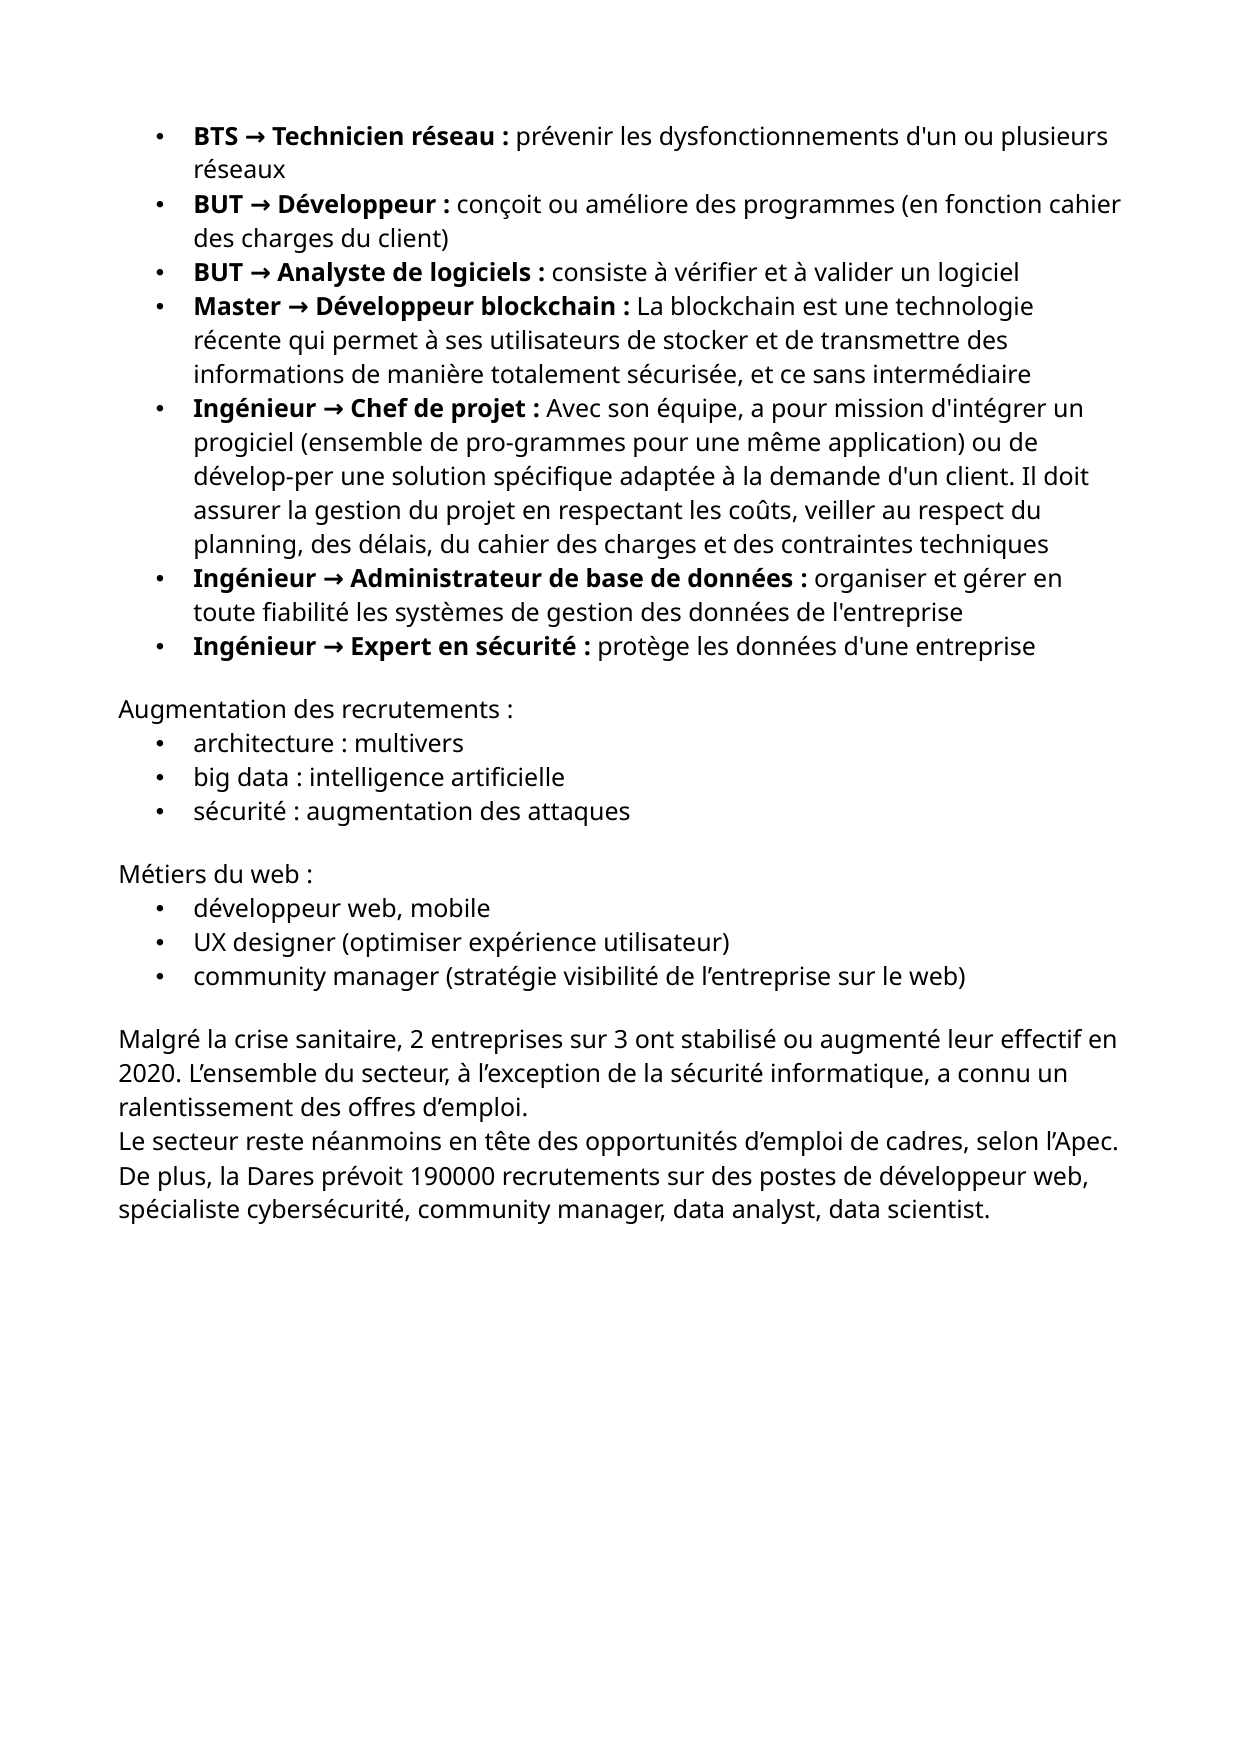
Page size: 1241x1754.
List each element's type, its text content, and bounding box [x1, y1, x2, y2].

list UX designer (optimiser expérience utilisateur) [156, 925, 1122, 959]
text Augmentation des recrutements : [118, 692, 1122, 726]
list Ingénieur → Chef de projet : Avec son équipe, a pour mission d'intégrer un progiciel (ensemble de pro-grammes pour une même application) ou de dévelop-per une solution spécifique adaptée à la demande d'un client. Il doit assurer la gestion du projet en respectant les coûts, veiller au respect du planning, des délais, du cahier des charges et des contraintes techniques [156, 391, 1122, 561]
text Le secteur reste néanmoins en tête des opportunités d’emploi de cadres, selon l’Apec. De plus, la Dares prévoit 190000 recrutements sur des postes de développeur web, spécialiste cybersécurité, community manager, data analyst, data scientist. [118, 1124, 1122, 1226]
list architecture : multivers [156, 726, 1122, 760]
list big data : intelligence artificielle [156, 760, 1122, 794]
list BTS → Technicien réseau : prévenir les dysfonctionnements d'un ou plusieurs réseaux [156, 118, 1122, 186]
list Ingénieur → Expert en sécurité : protège les données d'une entreprise [156, 629, 1122, 663]
list Ingénieur → Administrateur de base de données : organiser et gérer en toute fiabilité les systèmes de gestion des données de l'entreprise [156, 561, 1122, 629]
list community manager (stratégie visibilité de l’entreprise sur le web) [156, 959, 1122, 993]
list BUT → Développeur : conçoit ou améliore des programmes (en fonction cahier des charges du client) [156, 186, 1122, 254]
list Master → Développeur blockchain : La blockchain est une technologie récente qui permet à ses utilisateurs de stocker et de transmettre des informations de manière totalement sécurisée, et ce sans intermédiaire [156, 288, 1122, 391]
text Métiers du web : [118, 857, 1122, 891]
list BUT → Analyste de logiciels : consiste à vérifier et à valider un logiciel [156, 254, 1122, 288]
text Malgré la crise sanitaire, 2 entreprises sur 3 ont stabilisé ou augmenté leur effectif en 2020. L’ensemble du secteur, à l’exception de la sécurité informatique, a connu un ralentissement des offres d’emploi. [118, 1022, 1122, 1124]
list sécurité : augmentation des attaques [156, 794, 1122, 828]
list développeur web, mobile [156, 891, 1122, 925]
